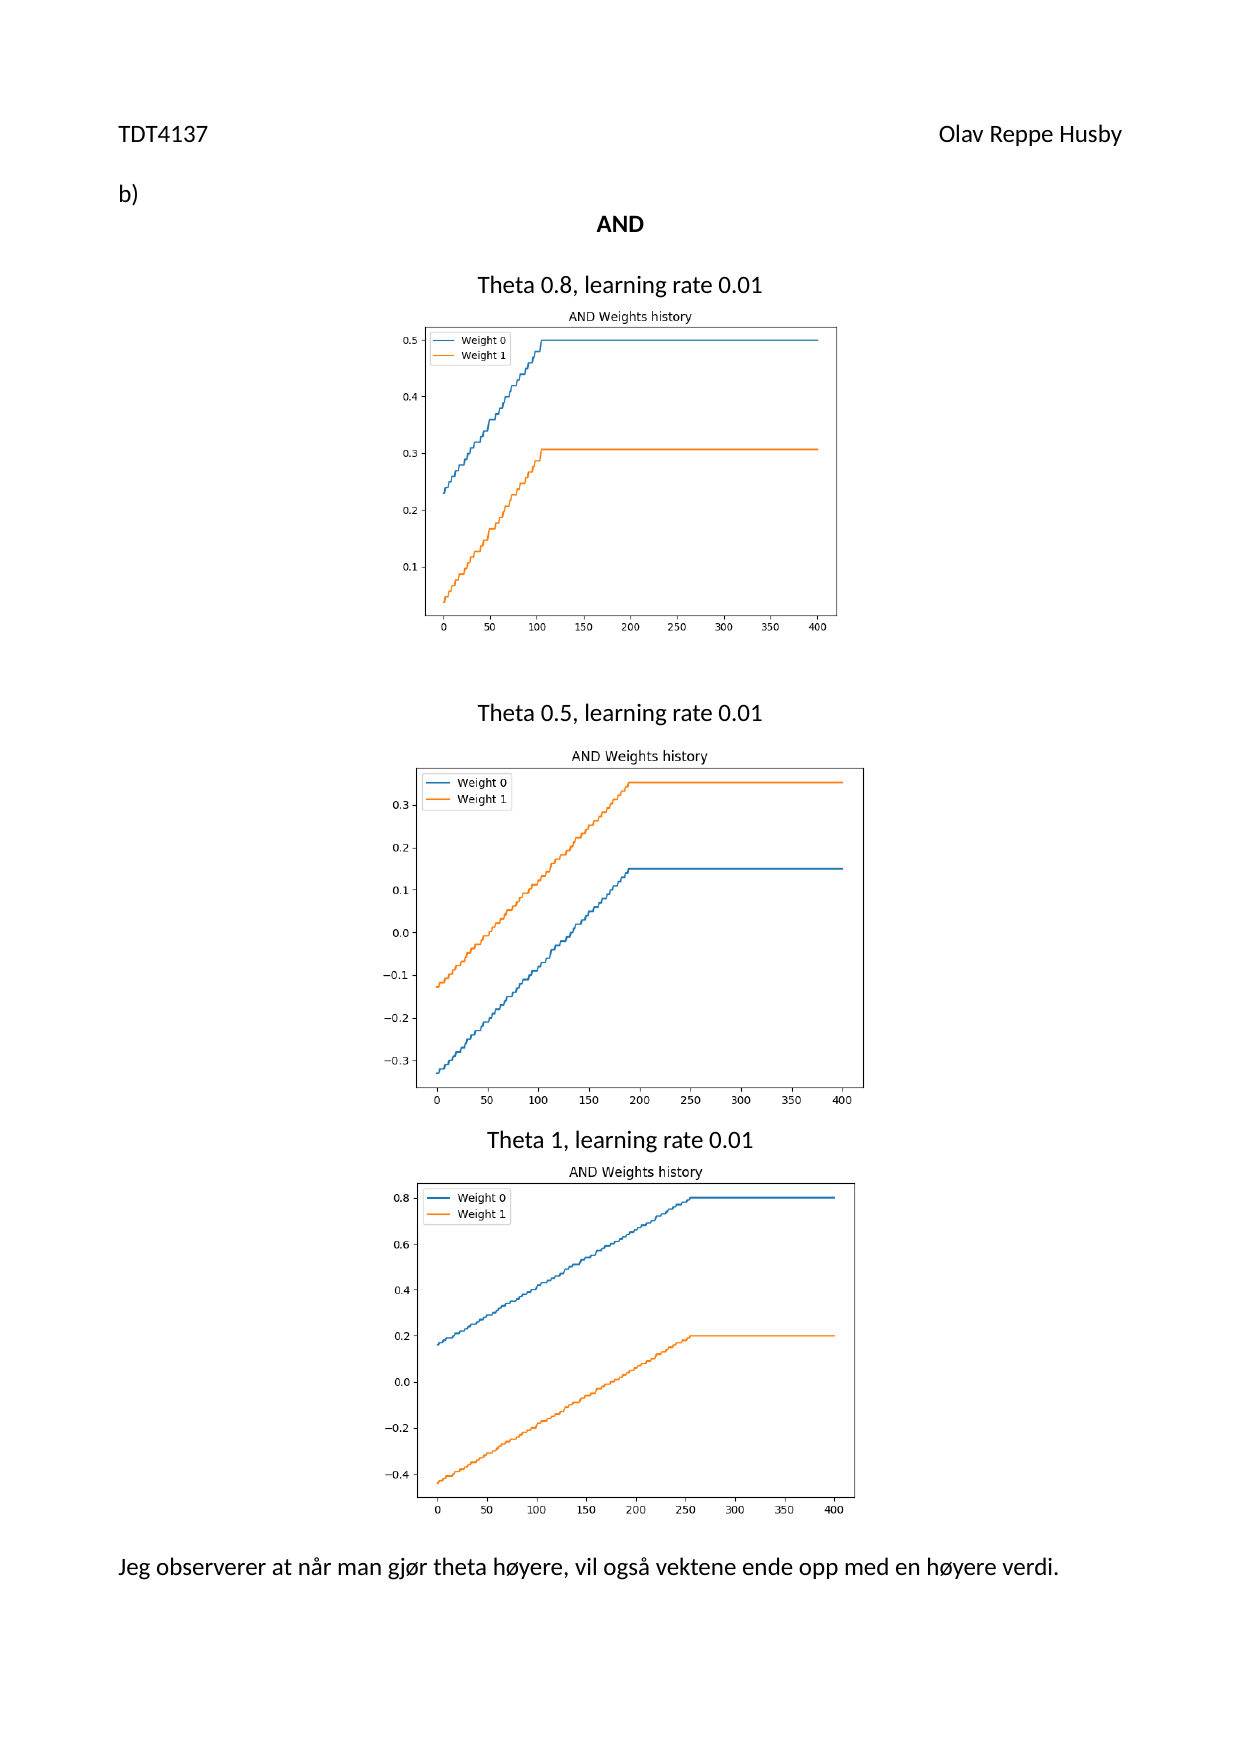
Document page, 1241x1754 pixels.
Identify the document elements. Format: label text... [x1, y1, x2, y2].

text Theta 0.5, learning rate 0.01 [118, 697, 1122, 727]
text Theta 0.8, learning rate 0.01 [118, 270, 1122, 300]
text Theta 1, learning rate 0.01 [118, 1124, 1122, 1155]
text AND [118, 209, 1122, 239]
picture [391, 300, 849, 643]
text Jeg observerer at når man gjør theta høyere, vil også vektene ende opp med en høyere verdi. [118, 1552, 1122, 1582]
picture [372, 1154, 868, 1527]
picture [370, 738, 877, 1118]
text b) [118, 178, 1122, 209]
